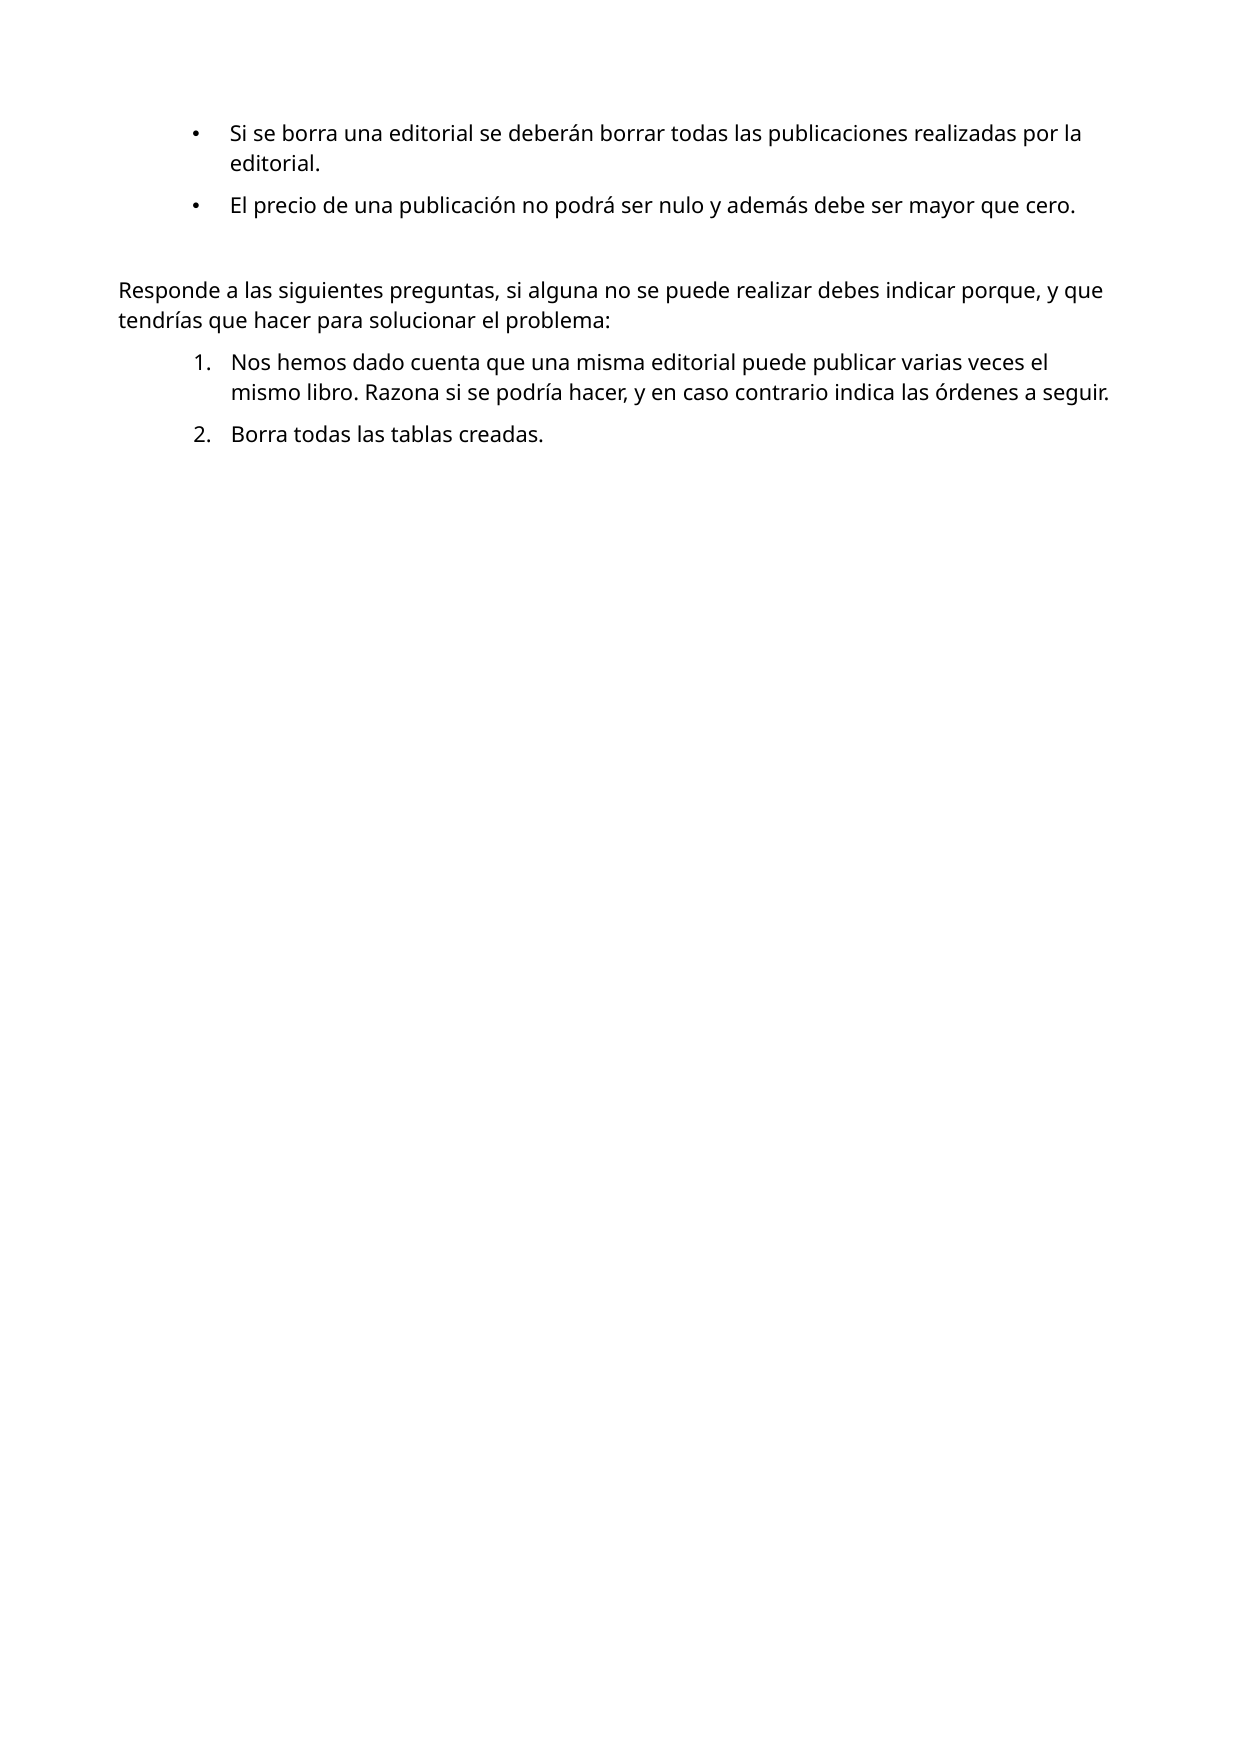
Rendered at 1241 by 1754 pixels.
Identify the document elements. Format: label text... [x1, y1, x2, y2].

list Si se borra una editorial se deberán borrar todas las publicaciones realizadas por la editorial. [192, 118, 1122, 178]
list El precio de una publicación no podrá ser nulo y además debe ser mayor que cero. [192, 190, 1122, 220]
list Borra todas las tablas creadas. [193, 419, 1122, 449]
text Responde a las siguientes preguntas, si alguna no se puede realizar debes indicar porque, y que tendrías que hacer para solucionar el problema: [118, 275, 1122, 334]
list Nos hemos dado cuenta que una misma editorial puede publicar varias veces el mismo libro. Razona si se podría hacer, y en caso contrario indica las órdenes a seguir. [193, 347, 1122, 406]
